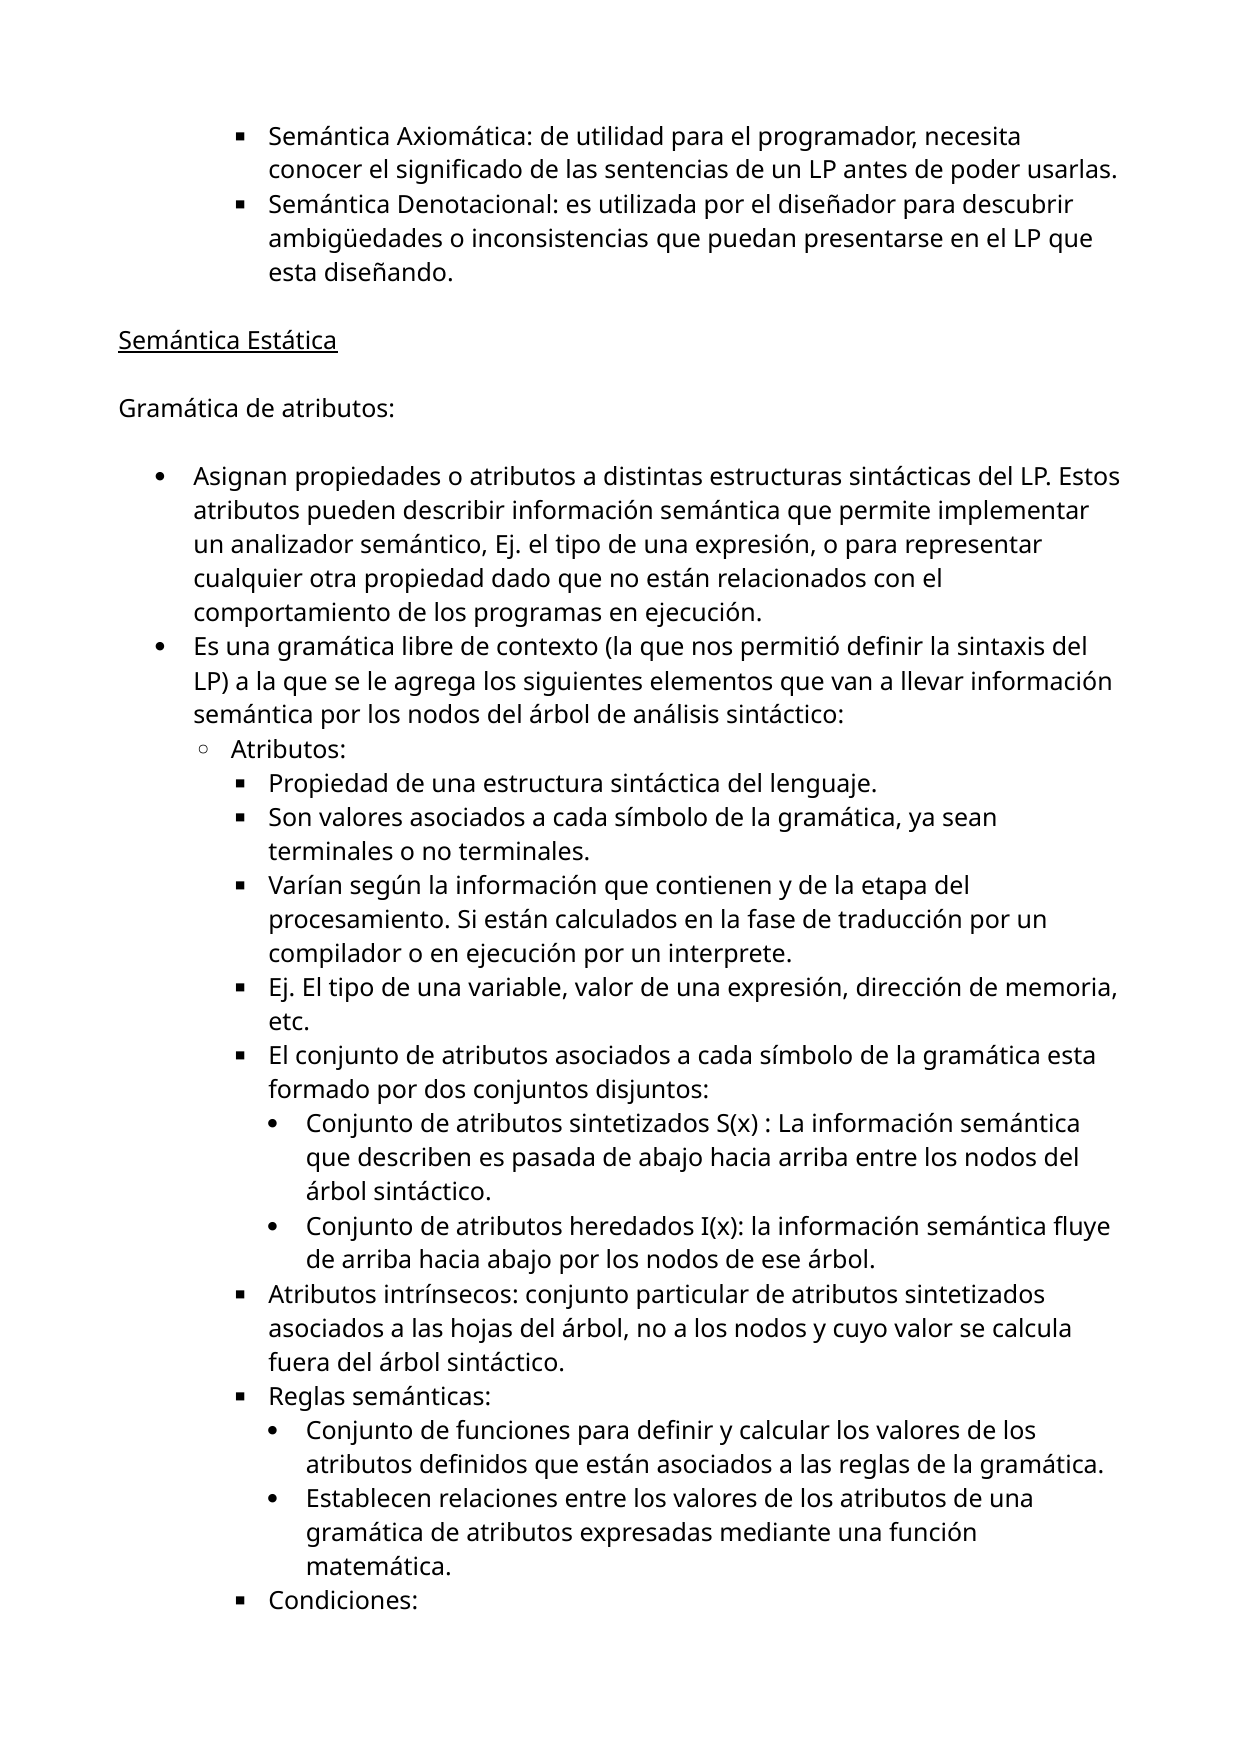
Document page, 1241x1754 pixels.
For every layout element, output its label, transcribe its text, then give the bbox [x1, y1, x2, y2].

list Condiciones: [231, 1583, 1122, 1617]
list Atributos intrínsecos: conjunto particular de atributos sintetizados asociados a las hojas del árbol, no a los nodos y cuyo valor se calcula fuera del árbol sintáctico. [231, 1276, 1122, 1378]
list Reglas semánticas: [231, 1378, 1122, 1412]
list Conjunto de atributos sintetizados S(x) : La información semántica que describen es pasada de abajo hacia arriba entre los nodos del árbol sintáctico. [268, 1106, 1122, 1208]
list Conjunto de funciones para definir y calcular los valores de los atributos definidos que están asociados a las reglas de la gramática. [268, 1412, 1122, 1481]
list Propiedad de una estructura sintáctica del lenguaje. [231, 765, 1122, 799]
text Gramática de atributos: [118, 391, 1122, 425]
list Son valores asociados a cada símbolo de la gramática, ya sean terminales o no terminales. [231, 799, 1122, 867]
list Semántica Axiomática: de utilidad para el programador, necesita conocer el significado de las sentencias de un LP antes de poder usarlas. [231, 118, 1122, 186]
list Establecen relaciones entre los valores de los atributos de una gramática de atributos expresadas mediante una función matemática. [268, 1481, 1122, 1583]
list Es una gramática libre de contexto (la que nos permitió definir la sintaxis del LP) a la que se le agrega los siguientes elementos que van a llevar información semántica por los nodos del árbol de análisis sintáctico: [156, 629, 1122, 731]
list Ej. El tipo de una variable, valor de una expresión, dirección de memoria, etc. [231, 970, 1122, 1038]
list Atributos: [193, 731, 1122, 765]
list Semántica Denotacional: es utilizada por el diseñador para descubrir ambigüedades o inconsistencias que puedan presentarse en el LP que esta diseñando. [231, 186, 1122, 288]
list El conjunto de atributos asociados a cada símbolo de la gramática esta formado por dos conjuntos disjuntos: [231, 1038, 1122, 1106]
list Asignan propiedades o atributos a distintas estructuras sintácticas del LP. Estos atributos pueden describir información semántica que permite implementar un analizador semántico, Ej. el tipo de una expresión, o para representar cualquier otra propiedad dado que no están relacionados con el comportamiento de los programas en ejecución. [156, 459, 1122, 629]
list Varían según la información que contienen y de la etapa del procesamiento. Si están calculados en la fase de traducción por un compilador o en ejecución por un interprete. [231, 867, 1122, 970]
text Semántica Estática [118, 322, 1122, 357]
list Conjunto de atributos heredados I(x): la información semántica fluye de arriba hacia abajo por los nodos de ese árbol. [268, 1208, 1122, 1276]
